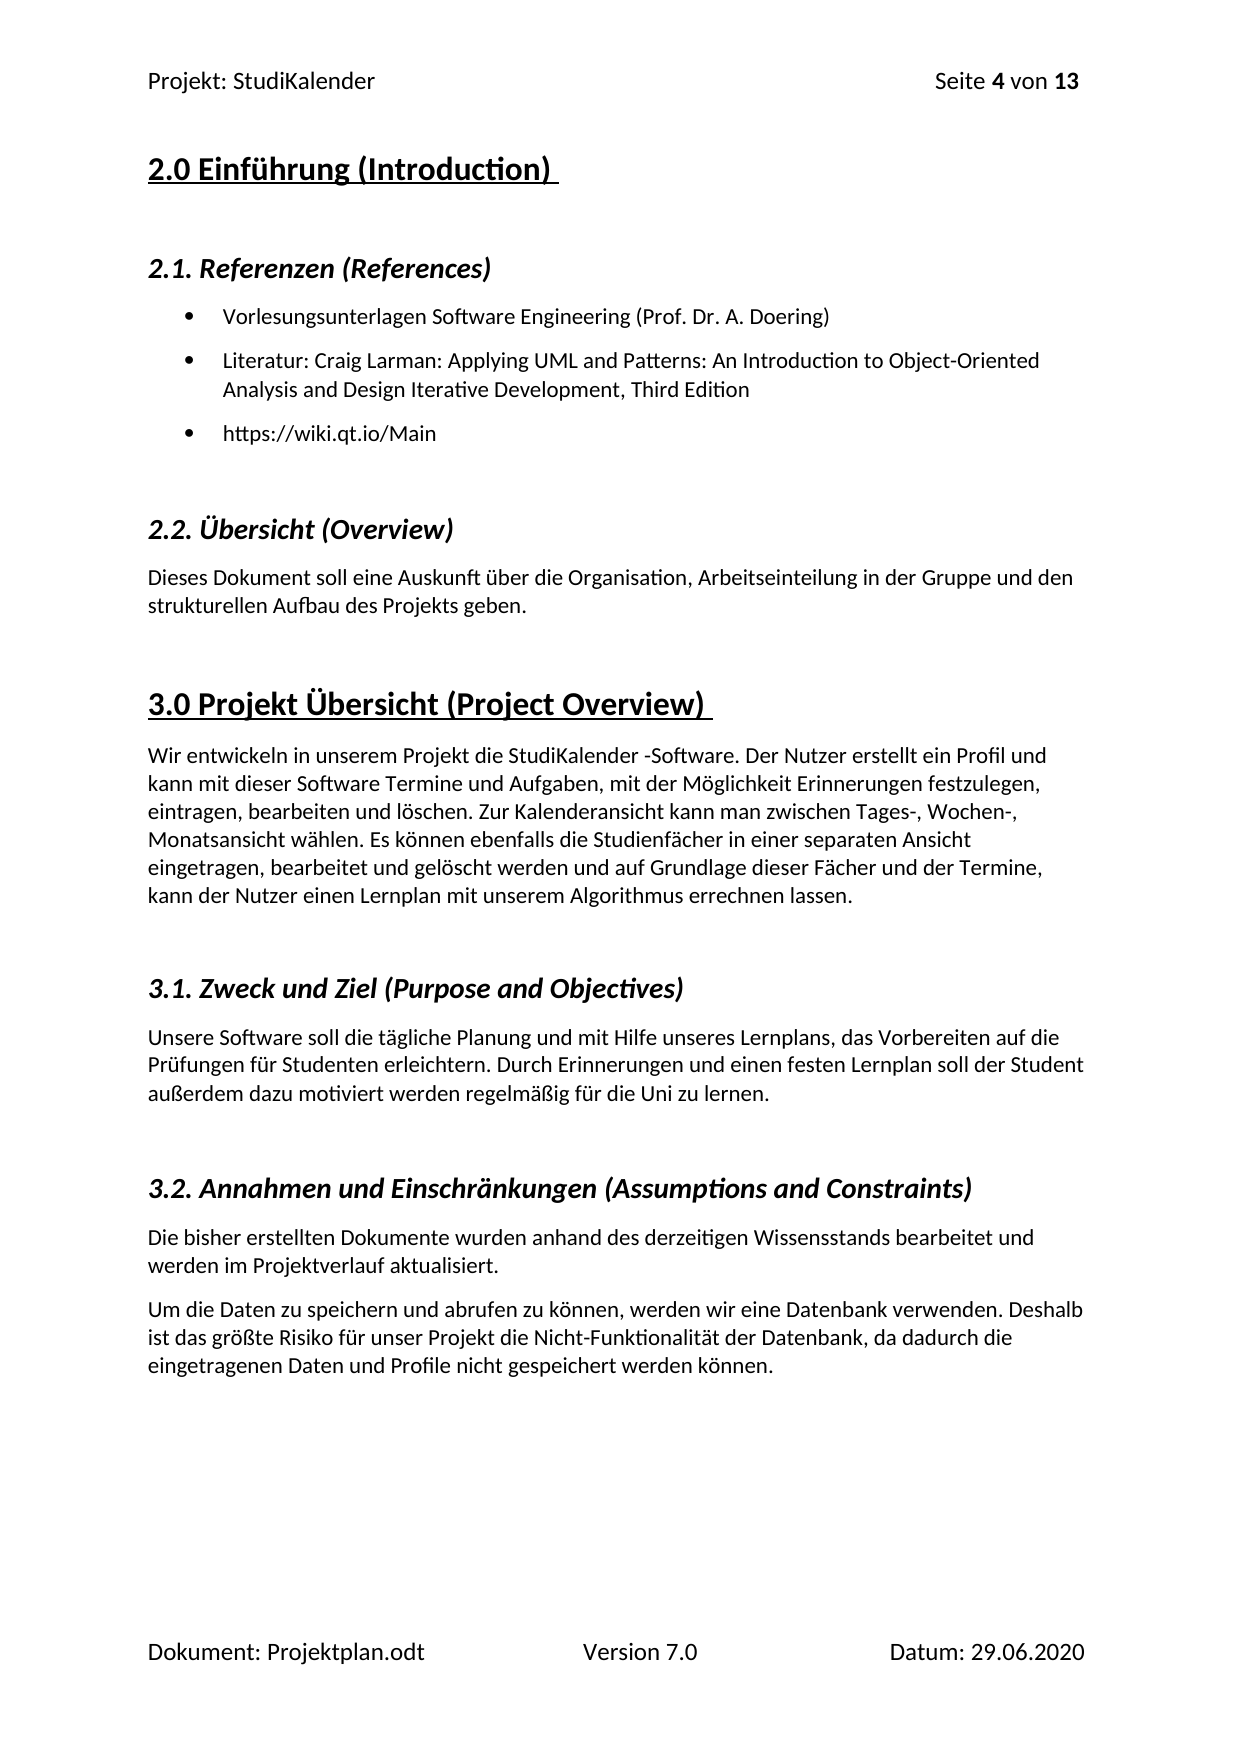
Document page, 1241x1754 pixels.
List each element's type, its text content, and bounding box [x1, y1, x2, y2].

list https://wiki.qt.io/Main [185, 419, 1093, 447]
text 2.0 Einführung (Introduction) [148, 148, 1093, 188]
text 2.1. Referenzen (References) [148, 250, 1093, 285]
list Vorlesungsunterlagen Software Engineering (Prof. Dr. A. Doering) [185, 302, 1093, 330]
text Wir entwickeln in unserem Projekt die StudiKalender -Software. Der Nutzer erstellt ein Profil und kann mit dieser Software Termine und Aufgaben, mit der Möglichkeit Erinnerungen festzulegen, eintragen, bearbeiten und löschen. Zur Kalenderansicht kann man zwischen Tages-, Wochen-, Monatsansicht wählen. Es können ebenfalls die Studienfächer in einer separaten Ansicht eingetragen, bearbeitet und gelöscht werden und auf Grundlage dieser Fächer und der Termine, kann der Nutzer einen Lernplan mit unserem Algorithmus errechnen lassen. [148, 741, 1093, 909]
text Dieses Dokument soll eine Auskunft über die Organisation, Arbeitseinteilung in der Gruppe und den strukturellen Aufbau des Projekts geben. [148, 563, 1093, 619]
text Die bisher erstellten Dokumente wurden anhand des derzeitigen Wissensstands bearbeitet und werden im Projektverlauf aktualisiert. [148, 1223, 1093, 1279]
text 3.1. Zweck und Ziel (Purpose and Objectives) [148, 970, 1093, 1006]
text Unsere Software soll die tägliche Planung und mit Hilfe unseres Lernplans, das Vorbereiten auf die Prüfungen für Studenten erleichtern. Durch Erinnerungen und einen festen Lernplan soll der Student außerdem dazu motiviert werden regelmäßig für die Uni zu lernen. [148, 1023, 1093, 1107]
text 2.2. Übersicht (Overview) [148, 511, 1093, 547]
text 3.2. Annahmen und Einschränkungen (Assumptions and Constraints) [148, 1171, 1093, 1206]
text 3.0 Projekt Übersicht (Project Overview) [148, 683, 1093, 724]
list Literatur: Craig Larman: Applying UML and Patterns: An Introduction to Object-Oriented Analysis and Design Iterative Development, Third Edition [185, 347, 1093, 403]
text Um die Daten zu speichern und abrufen zu können, werden wir eine Datenbank verwenden. Deshalb ist das größte Risiko für unser Projekt die Nicht-Funktionalität der Datenbank, da dadurch die eingetragenen Daten und Profile nicht gespeichert werden können. [148, 1296, 1093, 1379]
